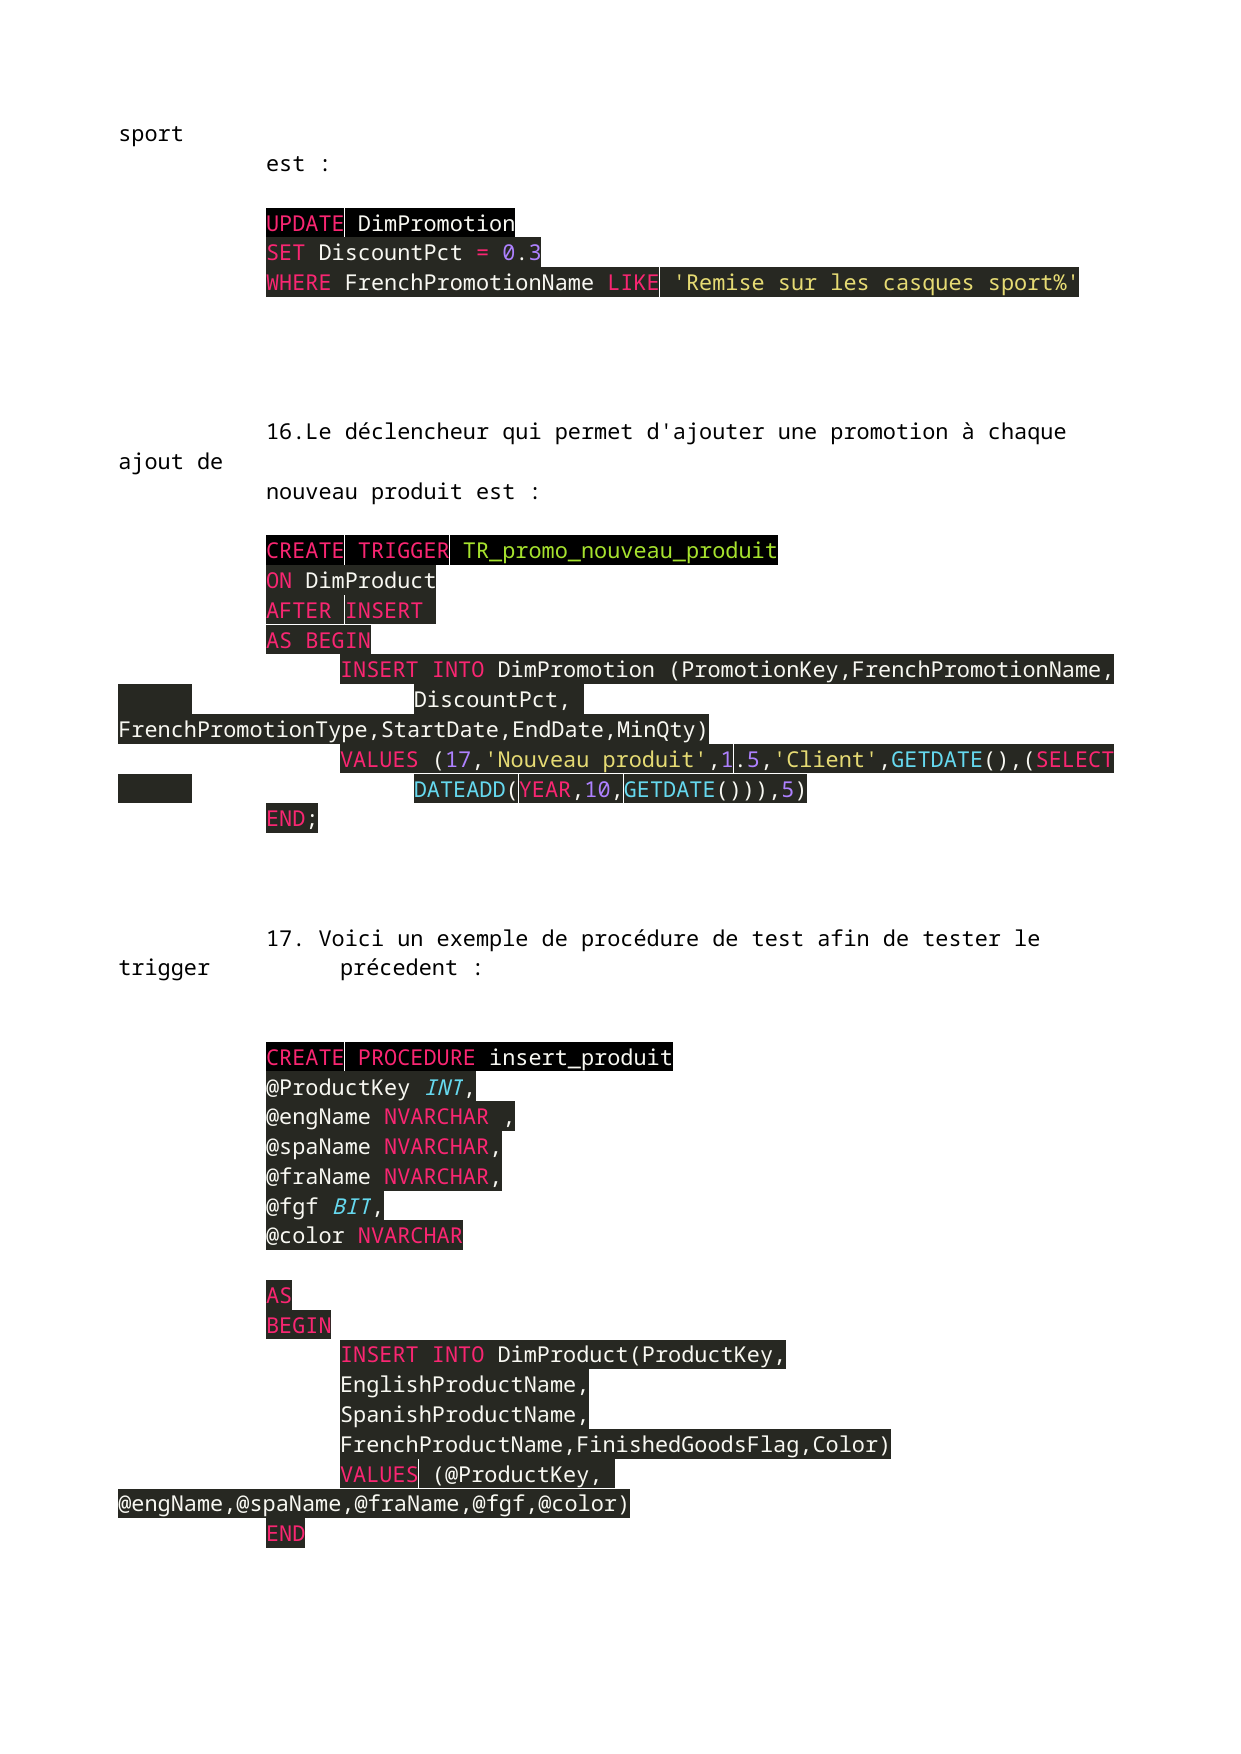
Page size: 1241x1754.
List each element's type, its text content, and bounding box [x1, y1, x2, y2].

text @color NVARCHAR [118, 1220, 1122, 1250]
text CREATE PROCEDURE insert_produit [118, 1042, 1122, 1071]
text END; [118, 803, 1122, 833]
text AS BEGIN [118, 624, 1122, 654]
text nouveau produit est : [118, 476, 1122, 505]
text SET DiscountPct = 0.3 [118, 237, 1122, 267]
text 17. Voici un exemple de procédure de test afin de tester le trigger précedent : [118, 922, 1122, 982]
text VALUES (17,'Nouveau produit',1.5,'Client',GETDATE(),(SELECT DATEADD(YEAR,10,GETDATE())),5) [118, 744, 1122, 803]
text @ProductKey INT, [118, 1071, 1122, 1101]
text 16.Le déclencheur qui permet d'ajouter une promotion à chaque ajout de [118, 416, 1122, 476]
text SpanishProductName, [118, 1399, 1122, 1429]
text @fgf BIT, [118, 1191, 1122, 1220]
text @fraName NVARCHAR, [118, 1161, 1122, 1191]
text BEGIN [118, 1310, 1122, 1339]
text @spaName NVARCHAR, [118, 1131, 1122, 1161]
text CREATE TRIGGER TR_promo_nouveau_produit [118, 535, 1122, 565]
text AFTER INSERT [118, 595, 1122, 624]
text sport [118, 118, 1122, 148]
text ON DimProduct [118, 565, 1122, 595]
text AS [118, 1280, 1122, 1310]
text @engName NVARCHAR , [118, 1101, 1122, 1131]
text VALUES (@ProductKey, @engName,@spaName,@fraName,@fgf,@color) [118, 1459, 1122, 1518]
text UPDATE DimPromotion [118, 207, 1122, 237]
text INSERT INTO DimProduct(ProductKey, [118, 1339, 1122, 1369]
text EnglishProductName, [118, 1369, 1122, 1399]
text INSERT INTO DimPromotion (PromotionKey,FrenchPromotionName, DiscountPct, FrenchPromotionType,StartDate,EndDate,MinQty) [118, 654, 1122, 744]
text est : [118, 148, 1122, 178]
text END [118, 1518, 1122, 1548]
text WHERE FrenchPromotionName LIKE 'Remise sur les casques sport%' [118, 267, 1122, 297]
text FrenchProductName,FinishedGoodsFlag,Color) [118, 1429, 1122, 1459]
